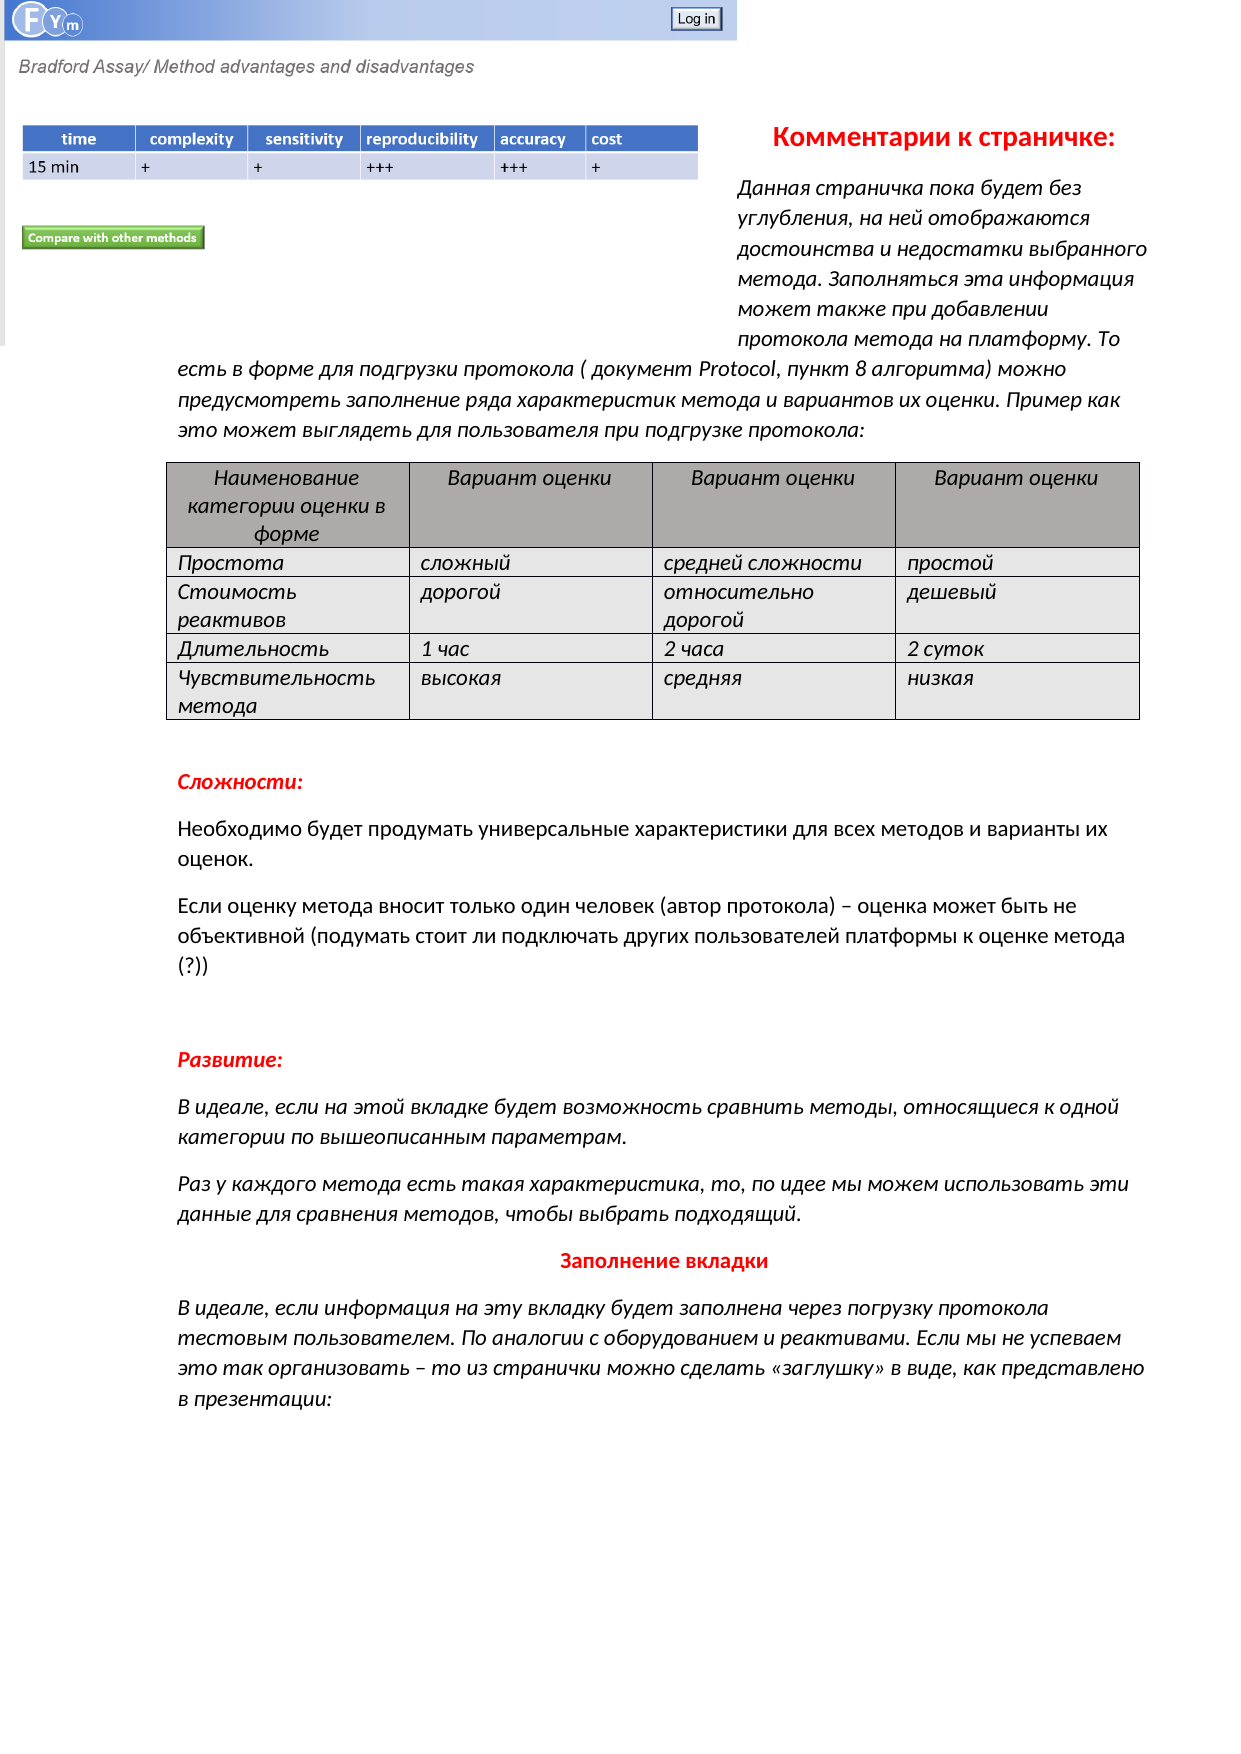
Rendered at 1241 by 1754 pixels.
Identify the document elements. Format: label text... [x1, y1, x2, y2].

table_cell сложный [410, 548, 652, 576]
table_cell высокая [410, 663, 652, 719]
table_cell Стоимость реактивов [167, 577, 409, 633]
text В идеале, если информация на эту вкладку будет заполнена через погрузку протокола тестовым пользователем. По аналогии с оборудованием и реактивами. Если мы не успеваем это так организовать – то из странички можно сделать «заглушку» в виде, как представлено в презентации: [177, 1293, 1152, 1412]
picture [0, 0, 737, 346]
table_header Вариант оценки [410, 463, 652, 547]
text Комментарии к страничке: [737, 118, 1152, 154]
text Данная страничка пока будет без углубления, на ней отображаются достоинства и недостатки выбранного метода. Заполняться эта информация может также при добавлении протокола метода на платформу. То есть в форме для подгрузки протокола ( документ Protocol, пункт 8 алгоритма) можно предусмотреть заполнение ряда характеристик метода и вариантов их оценки. Пример как это может выглядеть для пользователя при подгрузке протокола: [177, 173, 1152, 443]
text Необходимо будет продумать универсальные характеристики для всех методов и варианты их оценок. [177, 814, 1152, 872]
table_cell Длительность [167, 634, 409, 662]
table_cell дорогой [410, 577, 652, 633]
table_cell относительно дорогой [653, 577, 895, 633]
table_header Вариант оценки [653, 463, 895, 547]
table_cell Чувствительность метода [167, 663, 409, 719]
table_header Вариант оценки [896, 463, 1139, 547]
text Развитие: [177, 1045, 1152, 1073]
table_cell 2 суток [896, 634, 1139, 662]
text Сложности: [177, 767, 1152, 795]
text Заполнение вкладки [177, 1246, 1152, 1274]
table_cell простой [896, 548, 1139, 576]
text Раз у каждого метода есть такая характеристика, то, по идее мы можем использовать эти данные для сравнения методов, чтобы выбрать подходящий. [177, 1169, 1152, 1227]
table_cell низкая [896, 663, 1139, 719]
table_header Наименование категории оценки в форме [167, 463, 409, 547]
table_cell 1 час [410, 634, 652, 662]
table_cell Простота [167, 548, 409, 576]
table_cell средней сложности [653, 548, 895, 576]
table_cell 2 часа [653, 634, 895, 662]
table_cell дешевый [896, 577, 1139, 633]
text Если оценку метода вносит только один человек (автор протокола) – оценка может быть не объективной (подумать стоит ли подключать других пользователей платформы к оценке метода (?)) [177, 891, 1152, 979]
table_cell средняя [653, 663, 895, 719]
text В идеале, если на этой вкладке будет возможность сравнить методы, относящиеся к одной категории по вышеописанным параметрам. [177, 1092, 1152, 1150]
